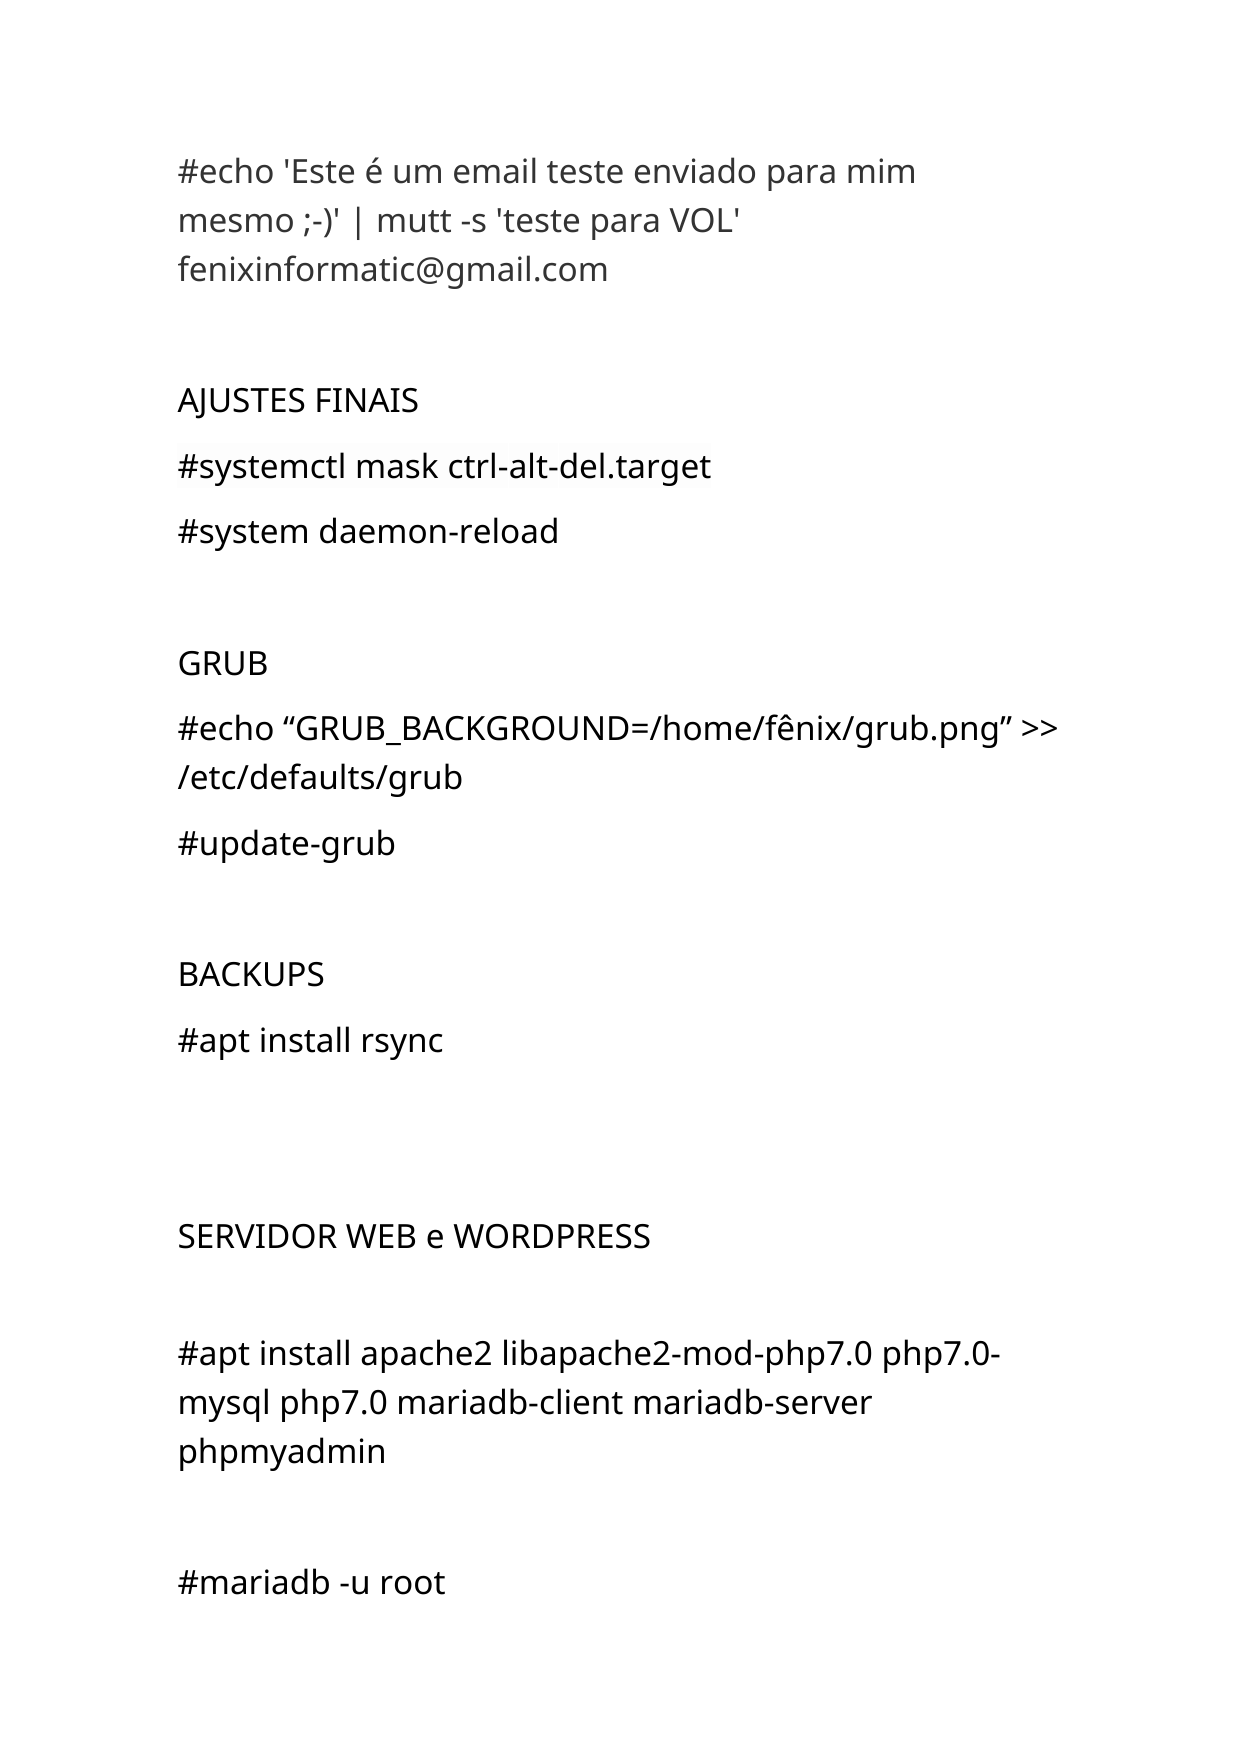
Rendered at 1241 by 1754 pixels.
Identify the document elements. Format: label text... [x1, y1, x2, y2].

text #update-grub [177, 819, 1063, 865]
text #mariadb -u root [177, 1559, 1063, 1604]
text BACKUPS [177, 951, 1063, 996]
text #apt install rsync [177, 1016, 1063, 1062]
text GRUB [177, 639, 1063, 685]
text #system daemon-reload [177, 508, 1063, 553]
text AJUSTES FINAIS [177, 377, 1063, 422]
text #echo “GRUB_BACKGROUND=/home/fênix/grub.png” >> /etc/defaults/grub [177, 705, 1063, 799]
text #echo 'Este é um email teste enviado para mim mesmo ;-)' | mutt -s 'teste para VOL' fenixinformatic@gmail.com [177, 148, 1063, 291]
text SERVIDOR WEB e WORDPRESS [177, 1213, 1063, 1259]
text #systemctl mask ctrl-alt-del.target [177, 442, 1063, 488]
text #apt install apache2 libapache2-mod-php7.0 php7.0-mysql php7.0 mariadb-client mariadb-server phpmyadmin [177, 1330, 1063, 1473]
